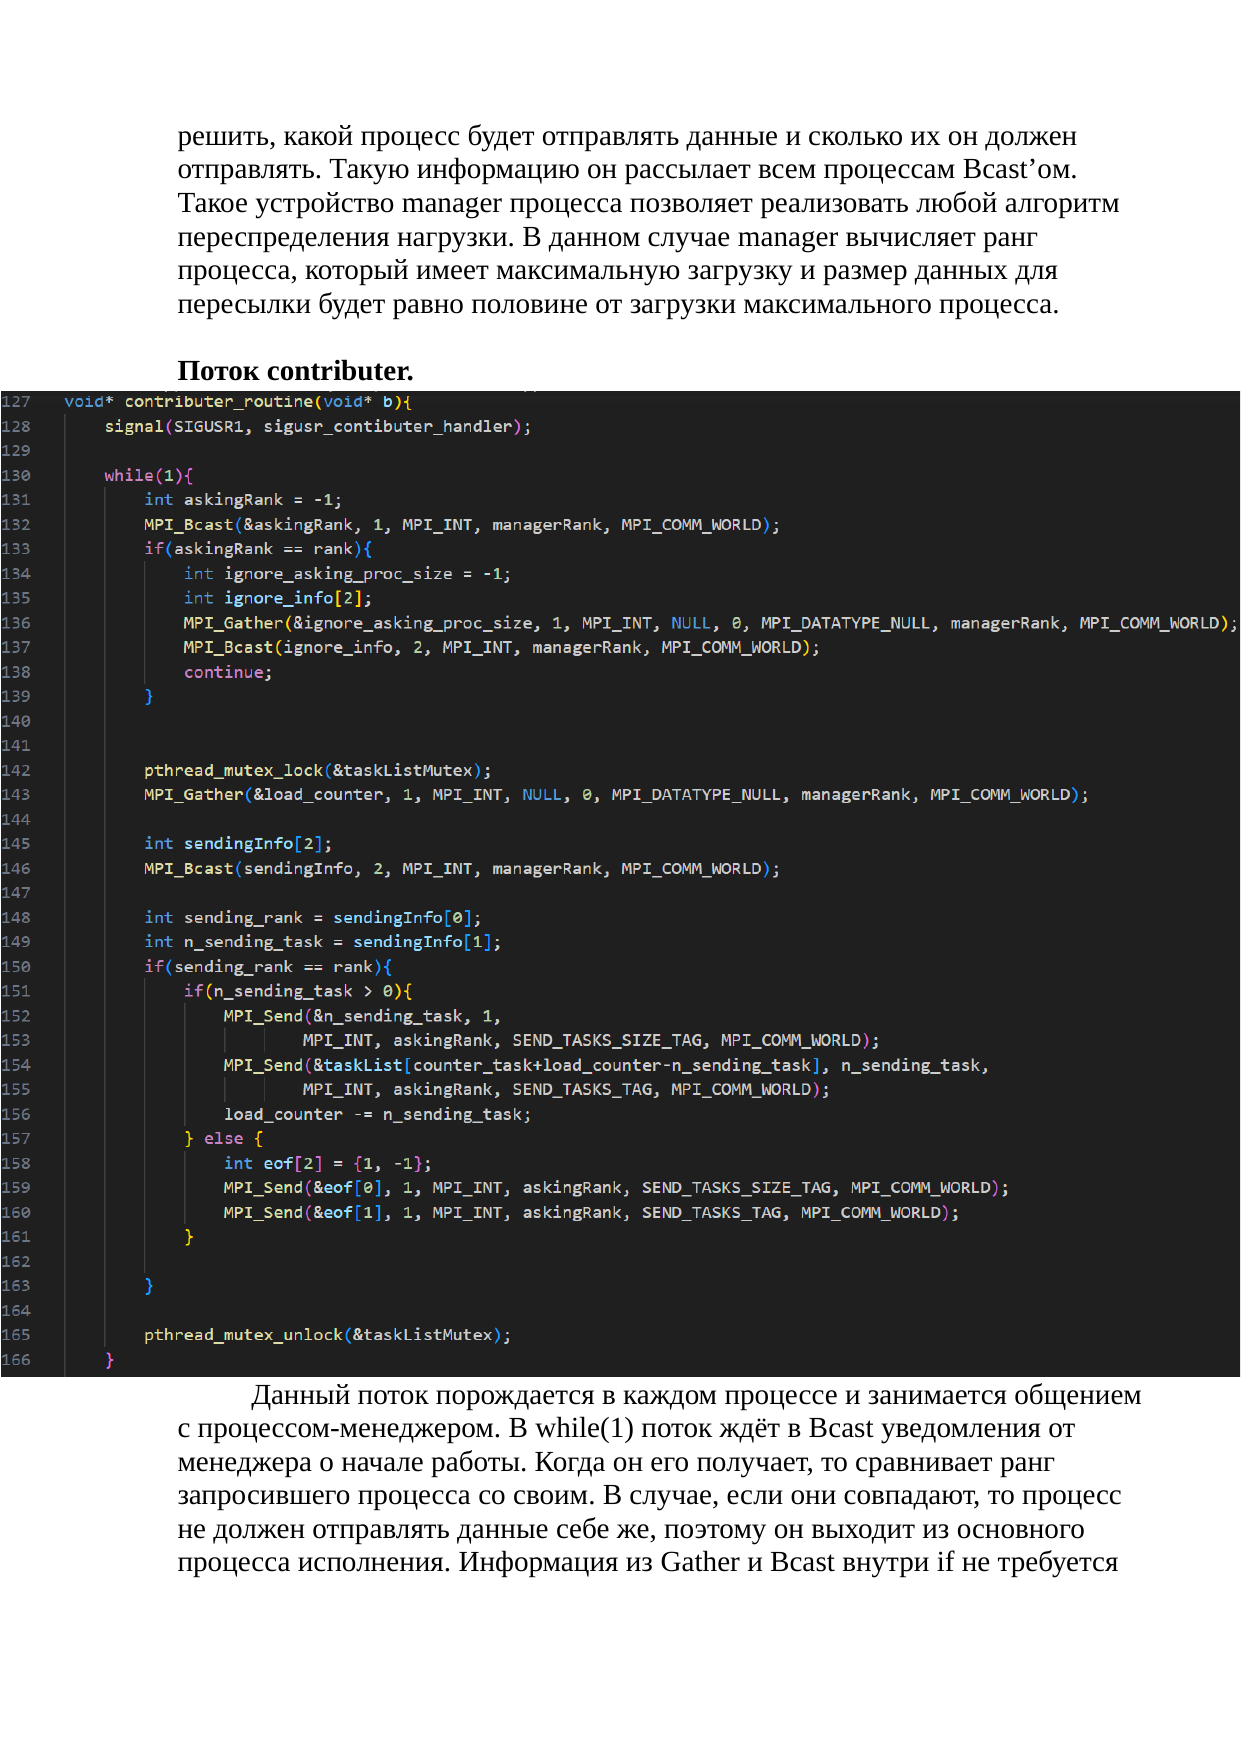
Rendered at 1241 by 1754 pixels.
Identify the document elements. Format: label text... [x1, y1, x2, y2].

picture [1, 391, 1241, 1377]
text решить, какой процесс будет отправлять данные и сколько их он должен отправлять. Такую информацию он рассылает всем процессам Bcast’ом. Такое устройство manager процесса позволяет реализовать любой алгоритм переспределения нагрузки. В данном случае manager вычисляет ранг процесса, который имеет максимальную загрузку и размер данных для пересылки будет равно половине от загрузки максимального процесса. [177, 118, 1152, 319]
text Данный поток порождается в каждом процессе и занимается общением с процессом-менеджером. В while(1) поток ждёт в Bcast уведомления от менеджера о начале работы. Когда он его получает, то сравнивает ранг запросившего процесса со своим. В случае, если они совпадают, то процесс не должен отправлять данные себе же, поэтому он выходит из основного процесса исполнения. Информация из Gather и Bcast внутри if не требуется [177, 1377, 1152, 1578]
text Поток contributer. [177, 353, 1152, 386]
